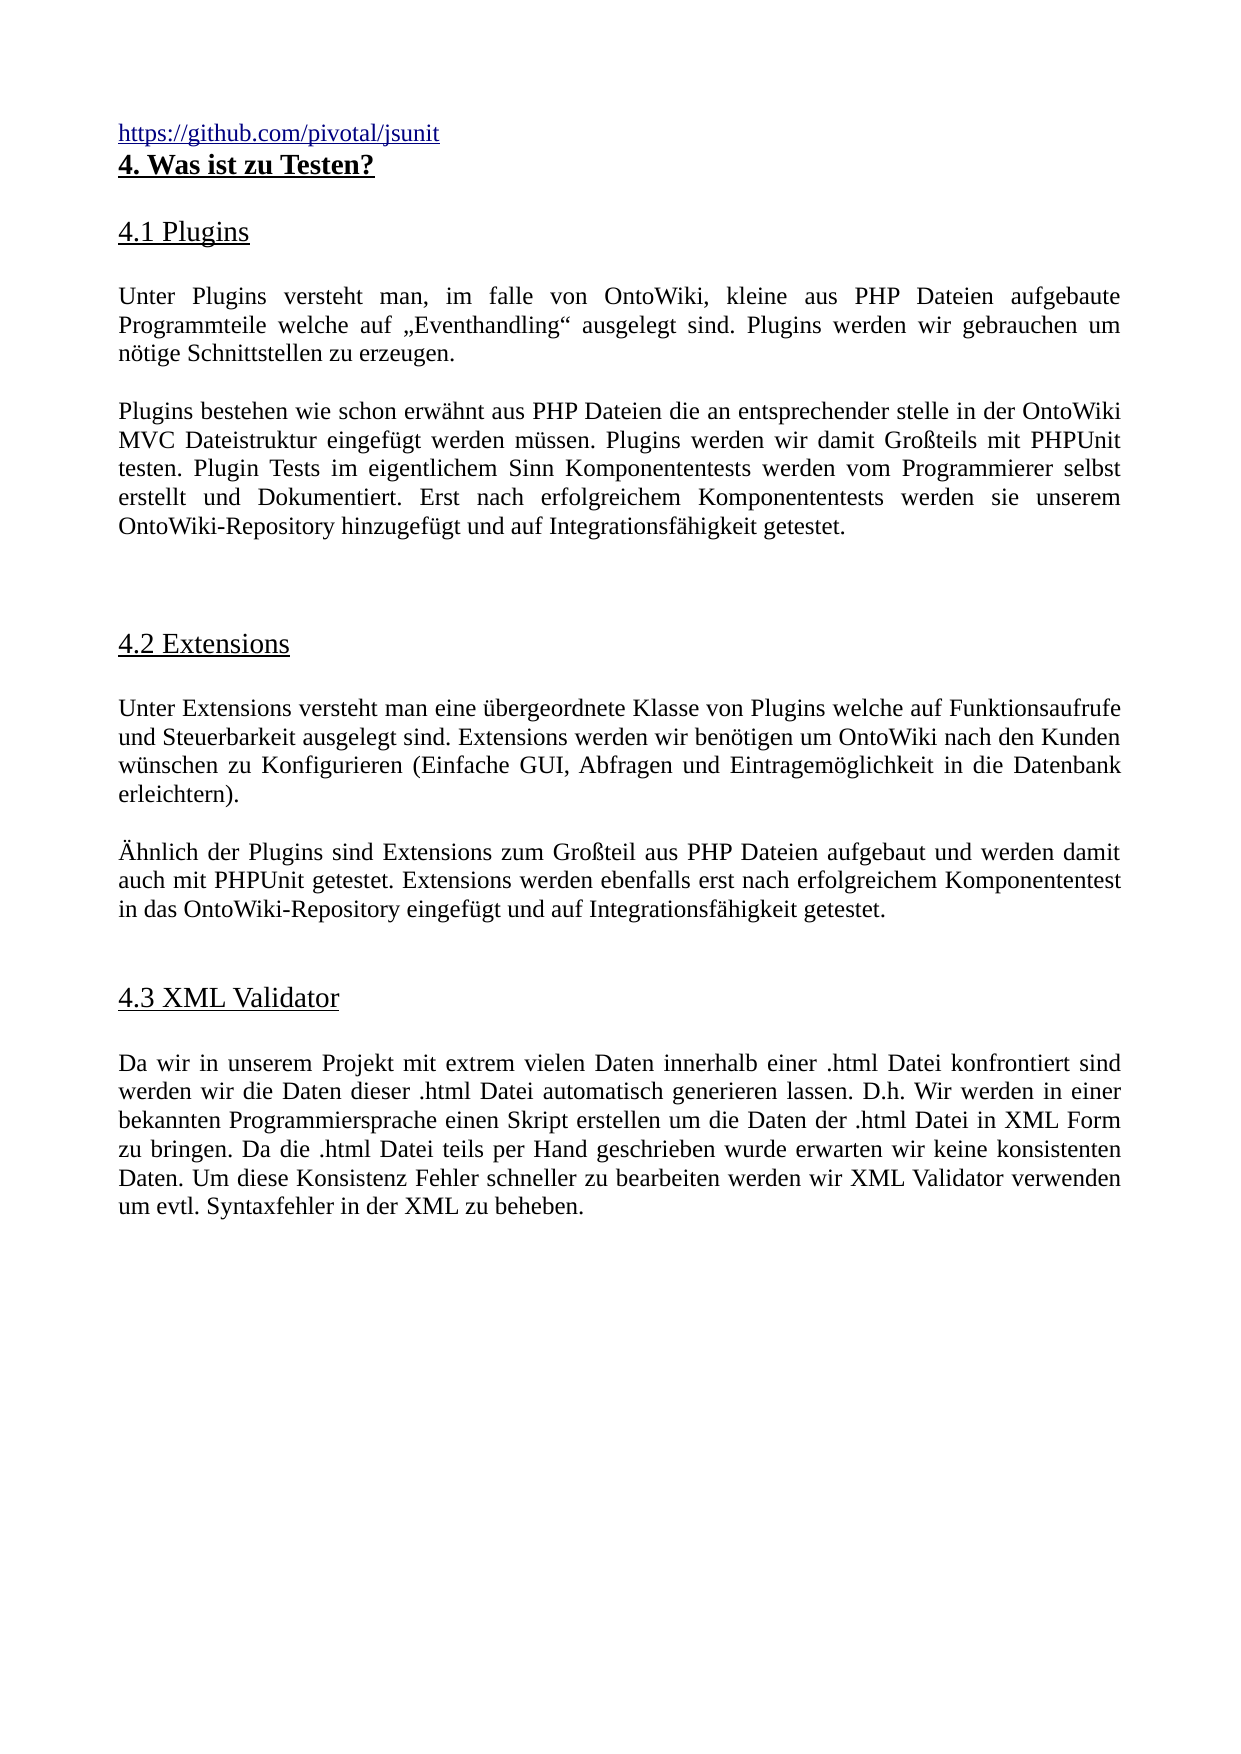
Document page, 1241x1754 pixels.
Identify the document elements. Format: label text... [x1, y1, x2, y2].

text 4.1 Plugins [118, 214, 1122, 247]
text 4.3 XML Validator [118, 981, 1122, 1014]
text Plugins bestehen wie schon erwähnt aus PHP Dateien die an entsprechender stelle in der OntoWiki MVC Dateistruktur eingefügt werden müssen. Plugins werden wir damit Großteils mit PHPUnit testen. Plugin Tests im eigentlichem Sinn Komponententests werden vom Programmierer selbst erstellt und Dokumentiert. Erst nach erfolgreichem Komponententests werden sie unserem OntoWiki-Repository hinzugefügt und auf Integrationsfähigkeit getestet. [118, 396, 1122, 540]
text Ähnlich der Plugins sind Extensions zum Großteil aus PHP Dateien aufgebaut und werden damit auch mit PHPUnit getestet. Extensions werden ebenfalls erst nach erfolgreichem Komponententest in das OntoWiki-Repository eingefügt und auf Integrationsfähigkeit getestet. [118, 837, 1122, 923]
text Da wir in unserem Projekt mit extrem vielen Daten innerhalb einer .html Datei konfrontiert sind werden wir die Daten dieser .html Datei automatisch generieren lassen. D.h. Wir werden in einer bekannten Programmiersprache einen Skript erstellen um die Daten der .html Datei in XML Form zu bringen. Da die .html Datei teils per Hand geschrieben wurde erwarten wir keine konsistenten Daten. Um diese Konsistenz Fehler schneller zu bearbeiten werden wir XML Validator verwenden um evtl. Syntaxfehler in der XML zu beheben. [118, 1048, 1122, 1220]
text Unter Plugins versteht man, im falle von OntoWiki, kleine aus PHP Dateien aufgebaute Programmteile welche auf „Eventhandling“ ausgelegt sind. Plugins werden wir gebrauchen um nötige Schnittstellen zu erzeugen. [118, 281, 1122, 367]
text 4. Was ist zu Testen? [118, 147, 1122, 180]
text 4.2 Extensions [118, 626, 1122, 659]
text https://github.com/pivotal/jsunit [118, 118, 1122, 147]
text Unter Extensions versteht man eine übergeordnete Klasse von Plugins welche auf Funktionsaufrufe und Steuerbarkeit ausgelegt sind. Extensions werden wir benötigen um OntoWiki nach den Kunden wünschen zu Konfigurieren (Einfache GUI, Abfragen und Eintragemöglichkeit in die Datenbank erleichtern). [118, 693, 1122, 808]
